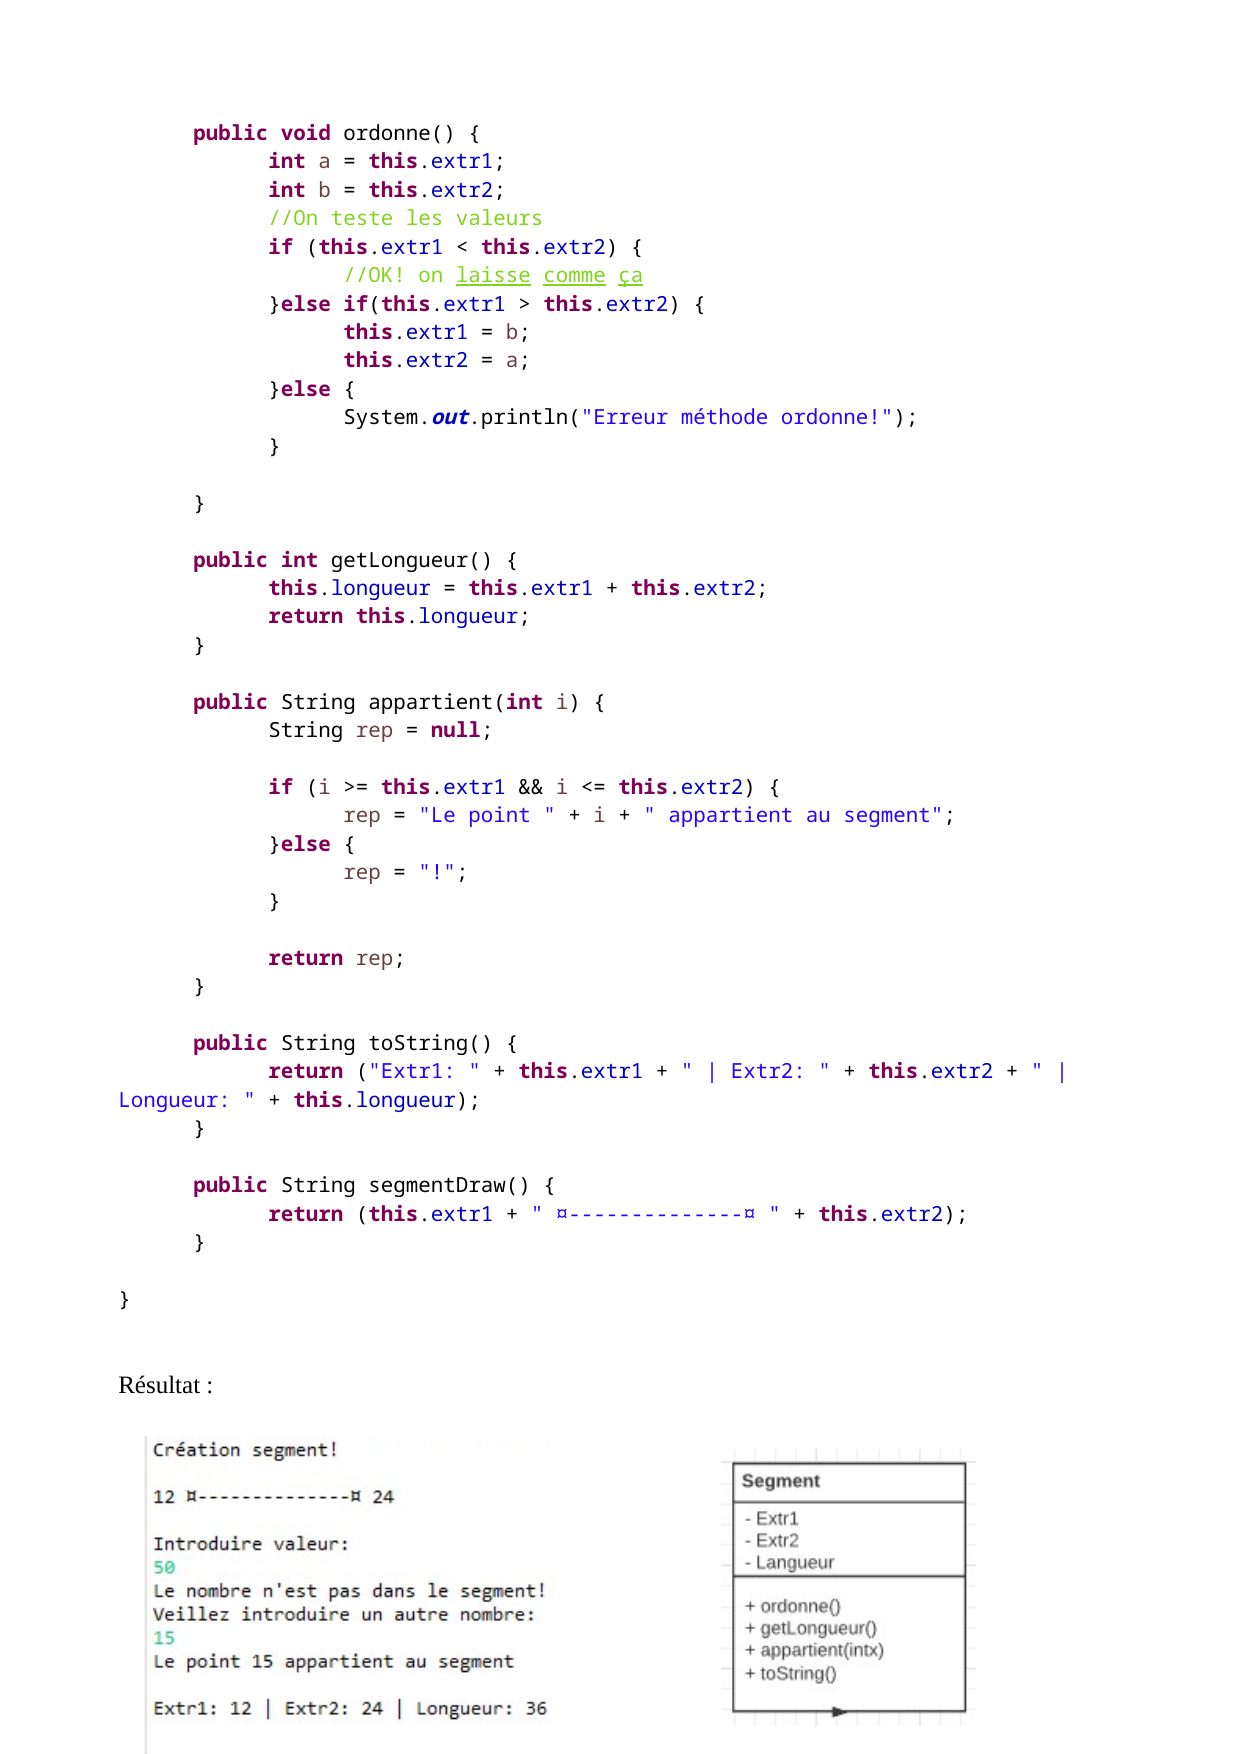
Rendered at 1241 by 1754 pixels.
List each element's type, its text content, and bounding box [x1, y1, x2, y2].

text this.longueur = this.extr1 + this.extr2; [118, 573, 1122, 602]
text //On teste les valeurs [118, 203, 1122, 232]
text public String toString() { [118, 1028, 1122, 1057]
text if (i >= this.extr1 && i <= this.extr2) { [118, 772, 1122, 801]
text rep = "!"; [118, 857, 1122, 886]
text String rep = null; [118, 715, 1122, 744]
text rep = "Le point " + i + " appartient au segment"; [118, 801, 1122, 829]
text return ("Extr1: " + this.extr1 + " | Extr2: " + this.extr2 + " | Longueur: " + this.longueur); [118, 1057, 1122, 1113]
text public int getLongueur() { [118, 545, 1122, 573]
text public String appartient(int i) { [118, 687, 1122, 715]
text }else { [118, 374, 1122, 402]
text } [118, 971, 1122, 1000]
text } [118, 1227, 1122, 1256]
text //OK! on laisse comme ça [118, 260, 1122, 289]
text int a = this.extr1; [118, 147, 1122, 175]
text System.out.println("Erreur méthode ordonne!"); [118, 402, 1122, 431]
text int b = this.extr2; [118, 175, 1122, 203]
text Résultat : [118, 1370, 1122, 1399]
picture [144, 1436, 571, 1754]
text return rep; [118, 943, 1122, 971]
text return this.longueur; [118, 602, 1122, 630]
text public void ordonne() { [118, 118, 1122, 147]
text } [118, 1284, 1122, 1312]
text } [118, 431, 1122, 459]
text } [118, 886, 1122, 914]
picture [721, 1449, 976, 1726]
text } [118, 630, 1122, 658]
text public String segmentDraw() { [118, 1170, 1122, 1199]
text return (this.extr1 + " ¤--------------¤ " + this.extr2); [118, 1199, 1122, 1227]
text this.extr1 = b; [118, 317, 1122, 346]
text }else { [118, 829, 1122, 857]
text }else if(this.extr1 > this.extr2) { [118, 289, 1122, 317]
text this.extr2 = a; [118, 346, 1122, 374]
text } [118, 488, 1122, 516]
text if (this.extr1 < this.extr2) { [118, 232, 1122, 260]
text } [118, 1113, 1122, 1142]
